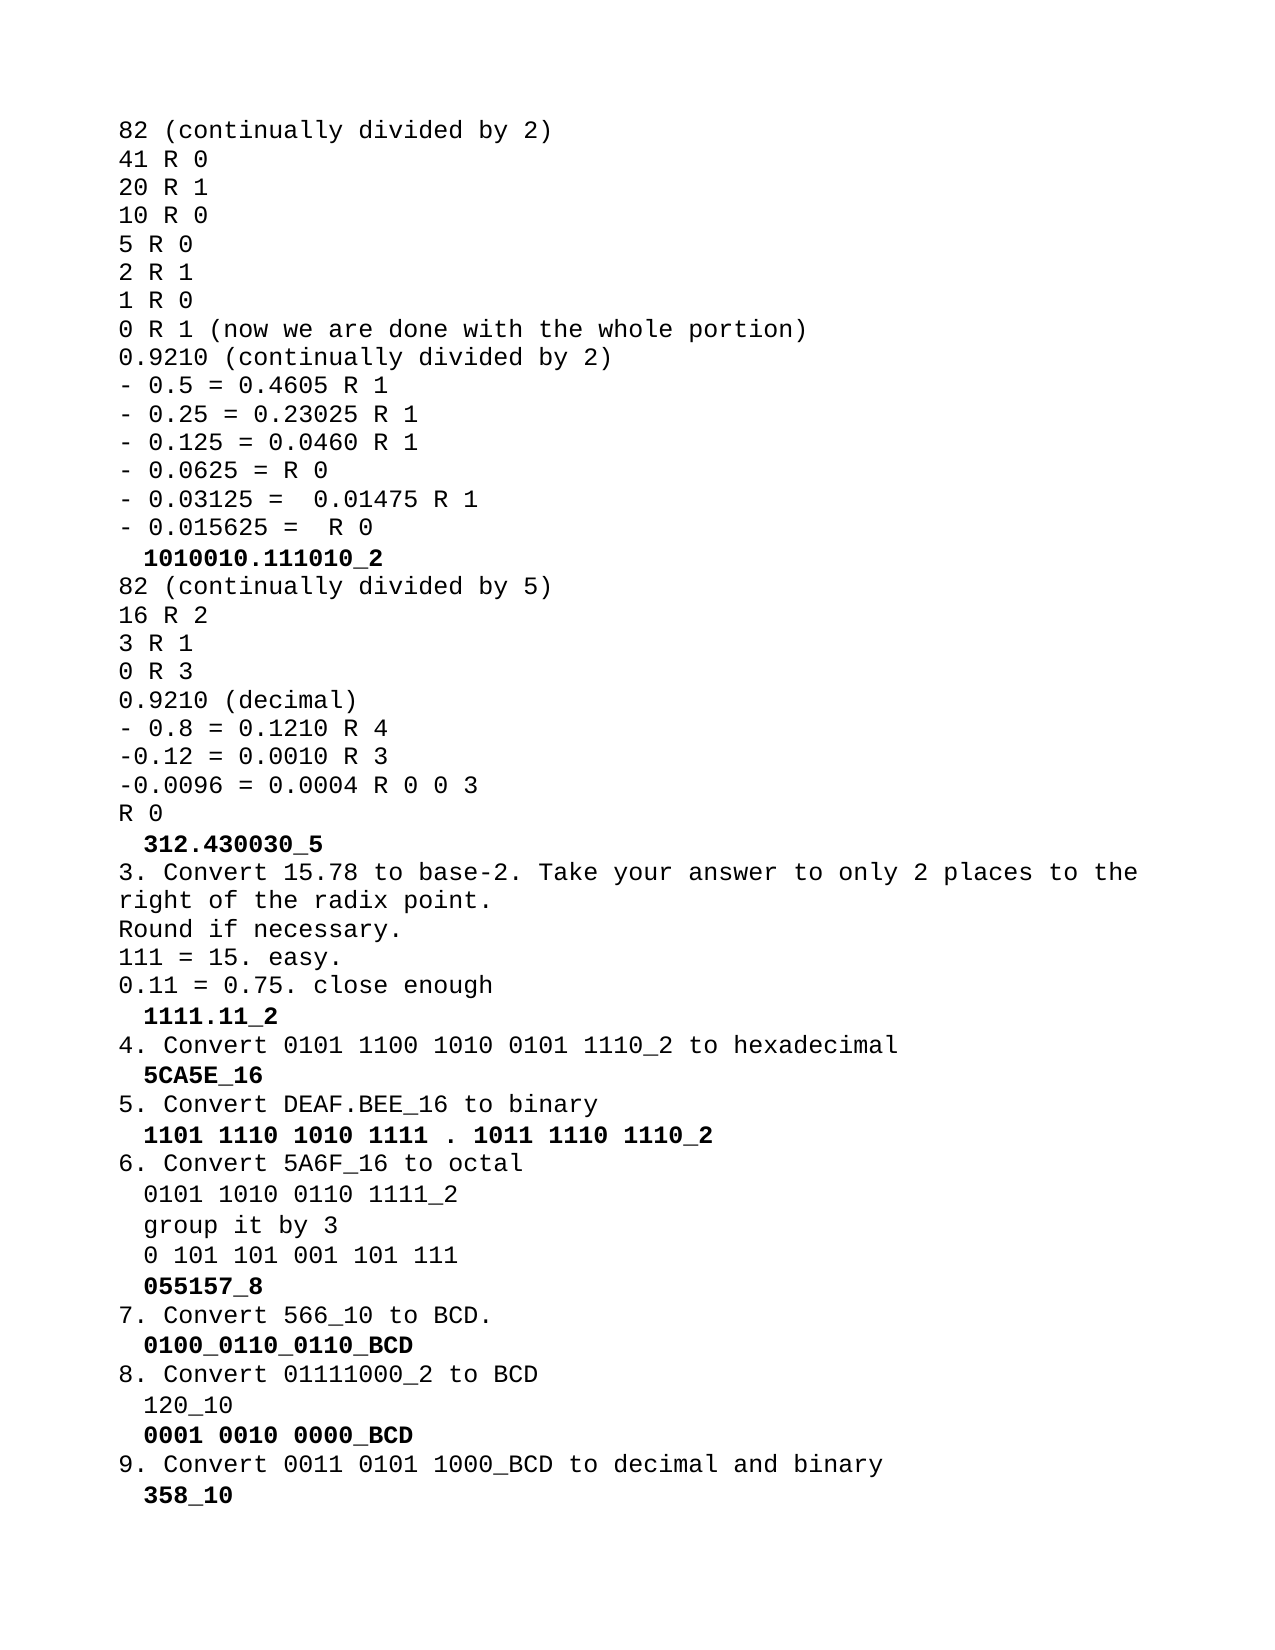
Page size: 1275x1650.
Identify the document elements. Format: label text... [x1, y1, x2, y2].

text 111 = 15. easy. [118, 945, 1157, 973]
text 82 (continually divided by 2) 41 R 0 20 R 1 10 R 0 5 R 0 2 R 1 1 R 0 0 R 1 (now we are done with the whole portion) 0.9210 (continually divided by 2) - 0.5 = 0.4605 R 1 - 0.25 = 0.23025 R 1 - 0.125 = 0.0460 R 1 - 0.0625 = R 0 - 0.03125 = 0.01475 R 1 - 0.015625 = R 0 [118, 118, 1157, 543]
text 3 R 1 [118, 631, 1157, 659]
text - 0.8 = 0.1210 R 4 [118, 716, 1157, 744]
text -0.12 = 0.0010 R 3 [118, 744, 1157, 772]
text 0001 0010 0000_BCD 9. Convert 0011 0101 1000_BCD to decimal and binary 358_10 [118, 1421, 1157, 1511]
text 0.11 = 0.75. close enough 1111.11_2 4. Convert 0101 1100 1010 0101 1110_2 to hexadecimal 5CA5E_16 5. Convert DEAF.BEE_16 to binary 1101 1110 1010 1111 . 1011 1110 1110_2 6. Convert 5A6F_16 to octal 0101 1010 0110 1111_2 [118, 973, 1157, 1210]
text 16 R 2 [118, 602, 1157, 631]
text 0 101 101 001 101 111 [118, 1241, 1157, 1271]
text 0.9210 (decimal) [118, 687, 1157, 716]
text group it by 3 [118, 1210, 1157, 1241]
text 1010010.111010_2 [118, 543, 1157, 574]
text 312.430030_5 3. Convert 15.78 to base-2. Take your answer to only 2 places to the right of the radix point. Round if necessary. [118, 829, 1157, 945]
text R 0 [118, 801, 1157, 829]
text 055157_8 7. Convert 566_10 to BCD. 0100_0110_0110_BCD 8. Convert 01111000_2 to BCD 120_10 [118, 1271, 1157, 1421]
text 82 (continually divided by 5) [118, 574, 1157, 602]
text -0.0096 = 0.0004 R 0 0 3 [118, 772, 1157, 801]
text 0 R 3 [118, 659, 1157, 687]
